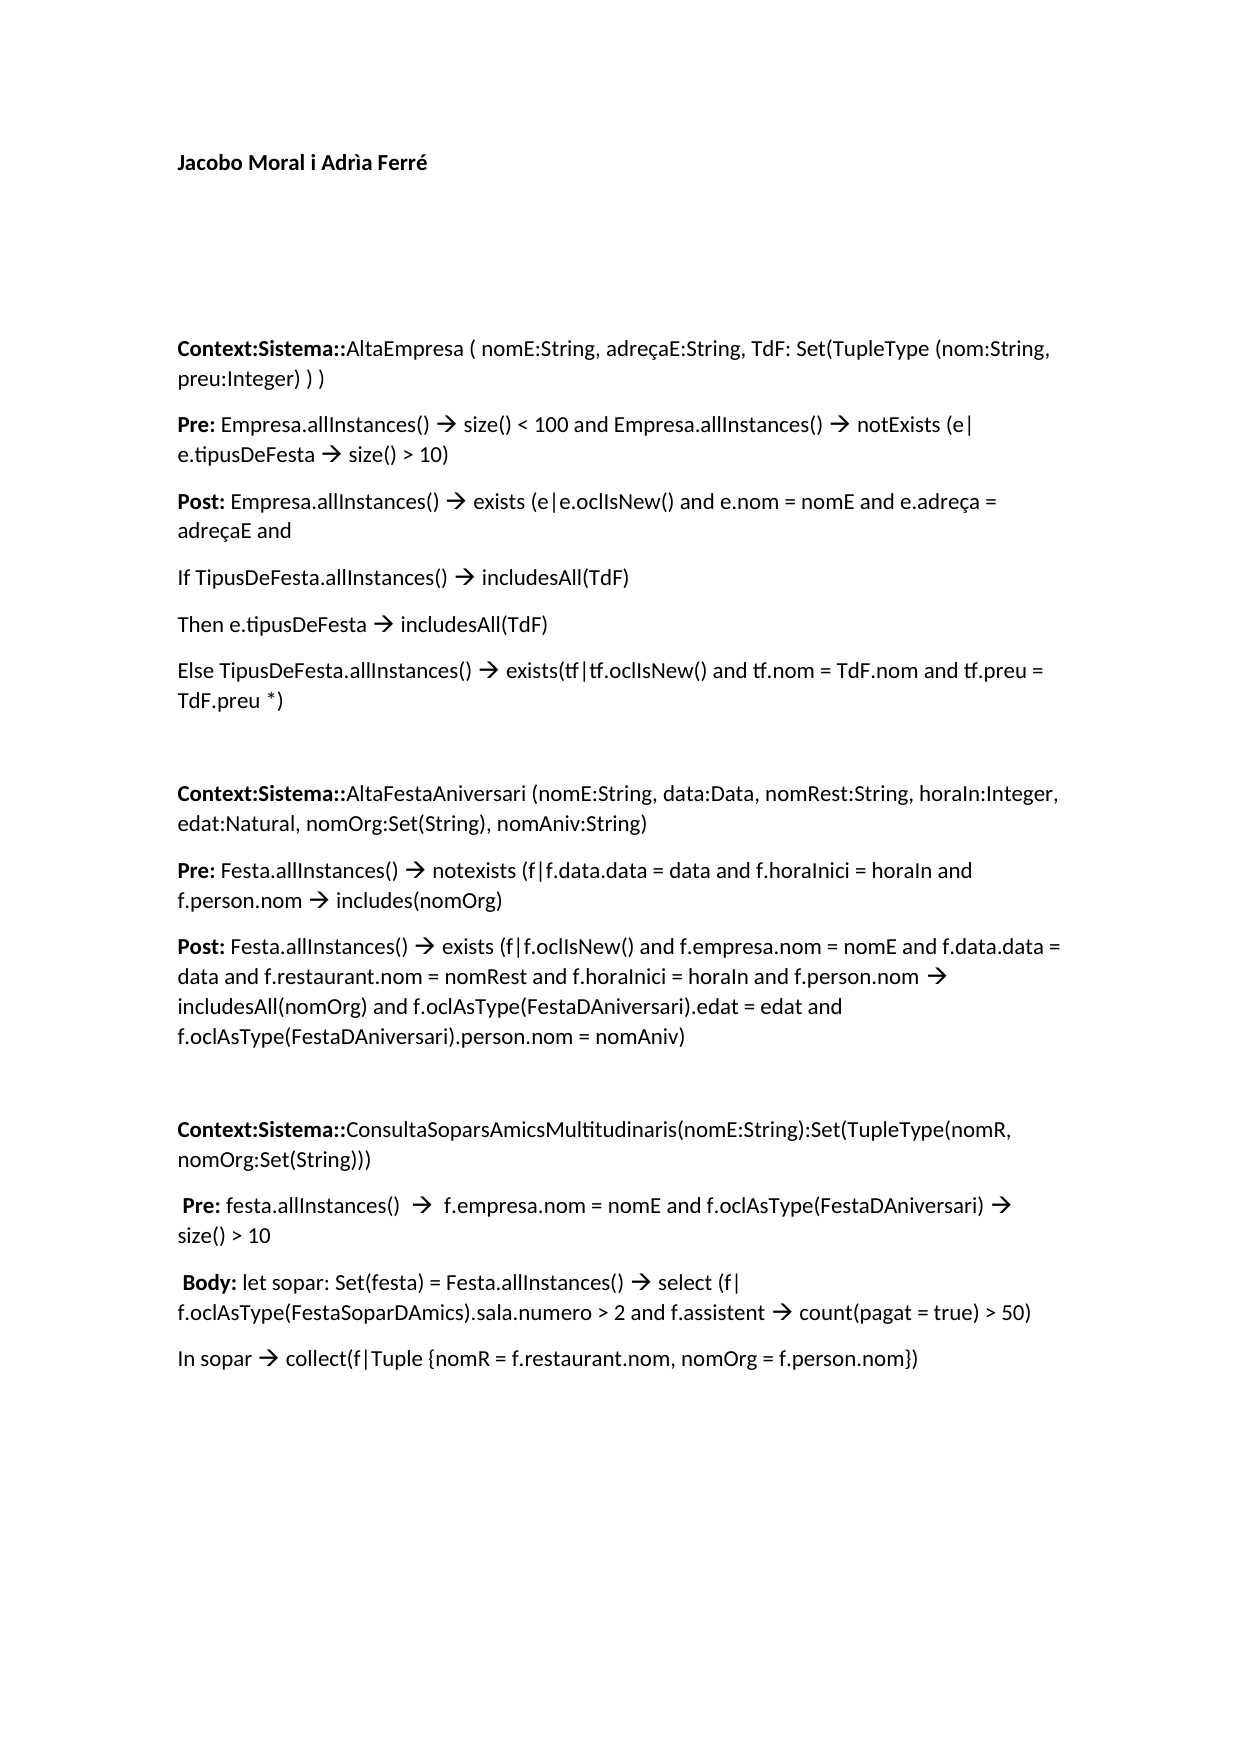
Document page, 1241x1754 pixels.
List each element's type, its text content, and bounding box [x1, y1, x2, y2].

text Post: Festa.allInstances()  exists (f|f.oclIsNew() and f.empresa.nom = nomE and f.data.data = data and f.restaurant.nom = nomRest and f.horaInici = horaIn and f.person.nom  includesAll(nomOrg) and f.oclAsType(FestaDAniversari).edat = edat and f.oclAsType(FestaDAniversari).person.nom = nomAniv) [177, 932, 1063, 1050]
text Pre: Empresa.allInstances()  size() < 100 and Empresa.allInstances()  notExists (e|e.tipusDeFesta  size() > 10) [177, 410, 1063, 468]
text Body: let sopar: Set(festa) = Festa.allInstances()  select (f|f.oclAsType(FestaSoparDAmics).sala.numero > 2 and f.assistent  count(pagat = true) > 50) [177, 1268, 1063, 1326]
text If TipusDeFesta.allInstances()  includesAll(TdF) [177, 563, 1063, 591]
text In sopar  collect(f|Tuple {nomR = f.restaurant.nom, nomOrg = f.person.nom}) [177, 1344, 1063, 1372]
text Context:Sistema::AltaFestaAniversari (nomE:String, data:Data, nomRest:String, horaIn:Integer, edat:Natural, nomOrg:Set(String), nomAniv:String) [177, 779, 1063, 837]
text Then e.tipusDeFesta  includesAll(TdF) [177, 610, 1063, 638]
text Else TipusDeFesta.allInstances()  exists(tf|tf.oclIsNew() and tf.nom = TdF.nom and tf.preu = TdF.preu *) [177, 656, 1063, 714]
text Post: Empresa.allInstances()  exists (e|e.oclIsNew() and e.nom = nomE and e.adreça = adreçaE and [177, 487, 1063, 545]
text Pre: Festa.allInstances()  notexists (f|f.data.data = data and f.horaInici = horaIn and f.person.nom  includes(nomOrg) [177, 856, 1063, 914]
text Jacobo Moral i Adrìa Ferré [177, 148, 1063, 176]
text Context:Sistema::ConsultaSoparsAmicsMultitudinaris(nomE:String):Set(TupleType(nomR, nomOrg:Set(String))) [177, 1115, 1063, 1173]
text Context:Sistema::AltaEmpresa ( nomE:String, adreçaE:String, TdF: Set(TupleType (nom:String, preu:Integer) ) ) [177, 334, 1063, 392]
text Pre: festa.allInstances()  f.empresa.nom = nomE and f.oclAsType(FestaDAniversari)  size() > 10 [177, 1192, 1063, 1249]
